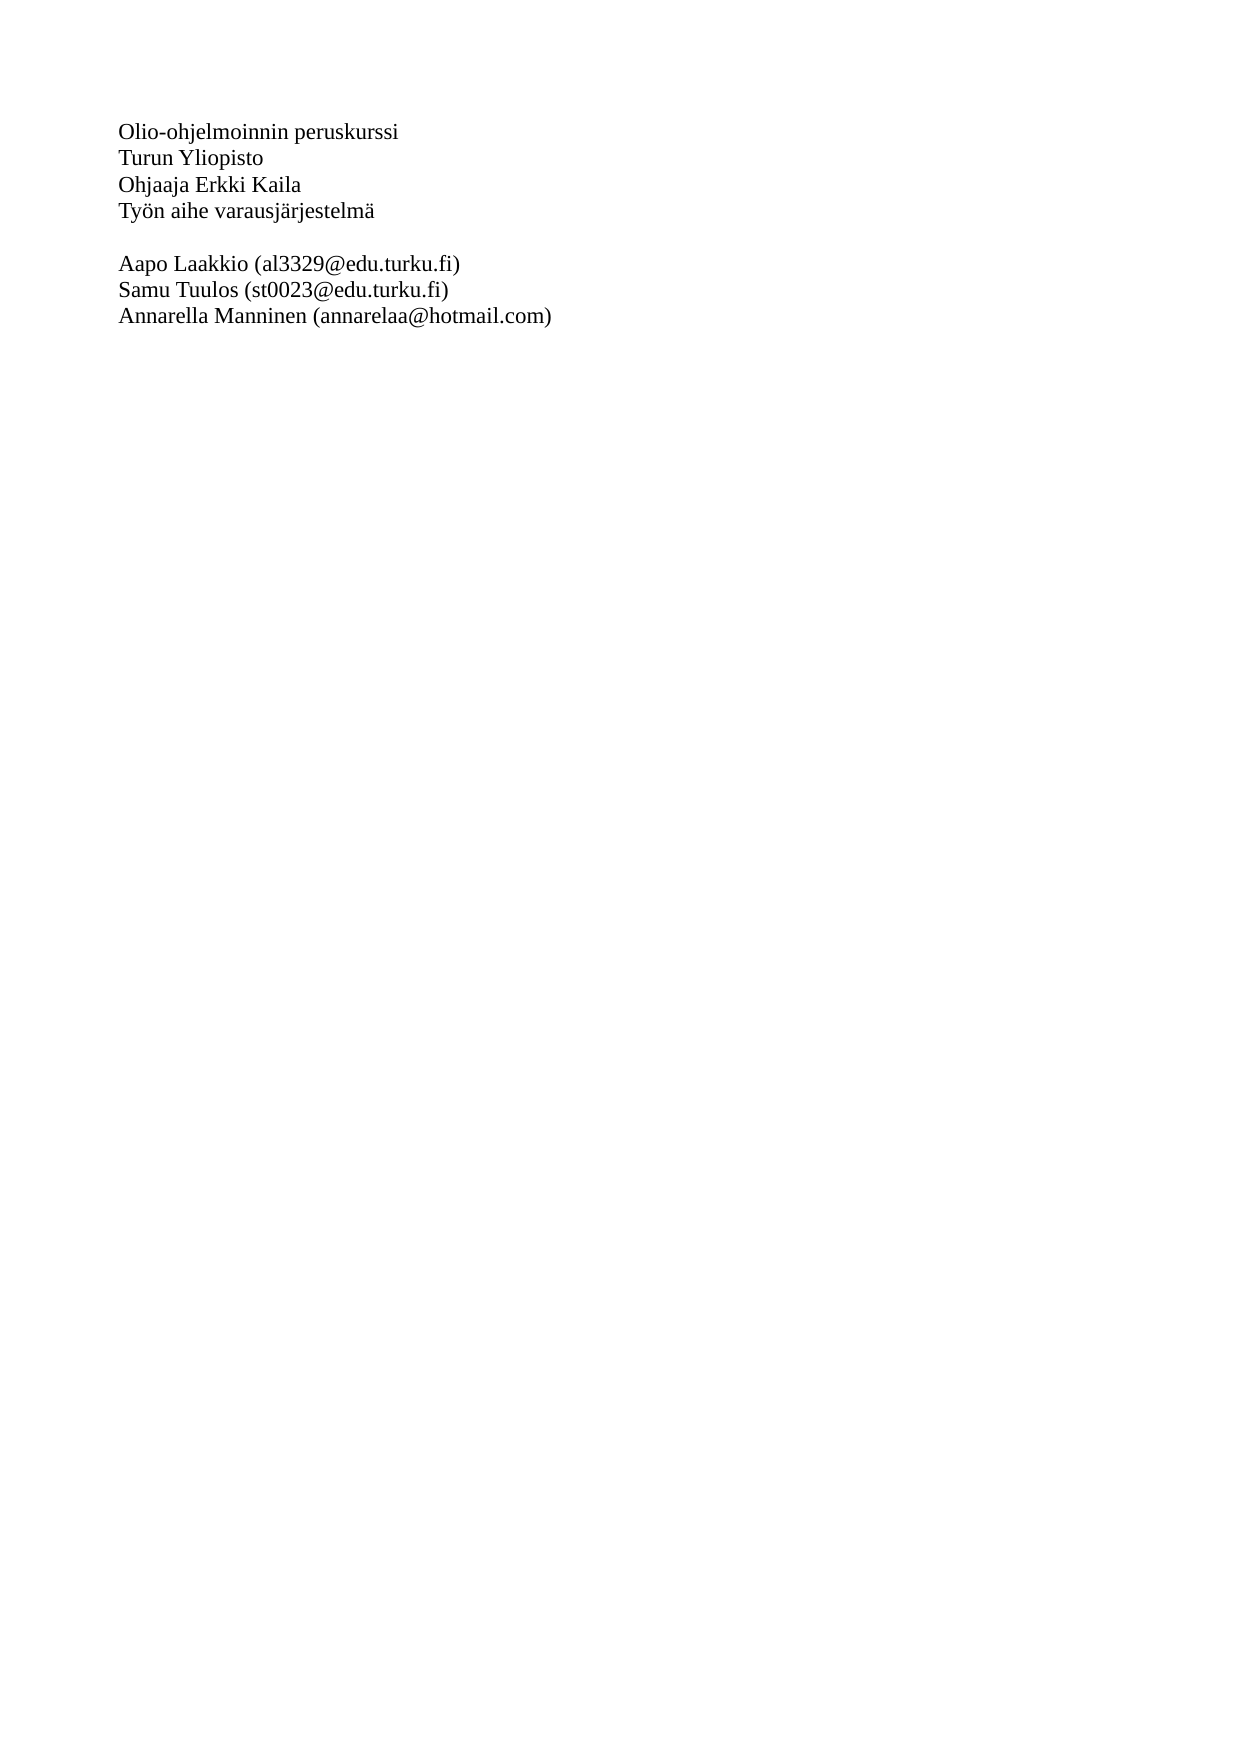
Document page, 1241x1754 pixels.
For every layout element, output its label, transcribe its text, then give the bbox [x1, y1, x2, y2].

text Samu Tuulos (st0023@edu.turku.fi) [118, 276, 1122, 303]
text Turun Yliopisto [118, 144, 1122, 171]
text Työn aihe varausjärjestelmä [118, 197, 1122, 223]
text Olio-ohjelmoinnin peruskurssi [118, 118, 1122, 144]
text Ohjaaja Erkki Kaila [118, 171, 1122, 197]
text Annarella Manninen (annarelaa@hotmail.com) [118, 303, 1122, 329]
text Aapo Laakkio (al3329@edu.turku.fi) [118, 250, 1122, 276]
